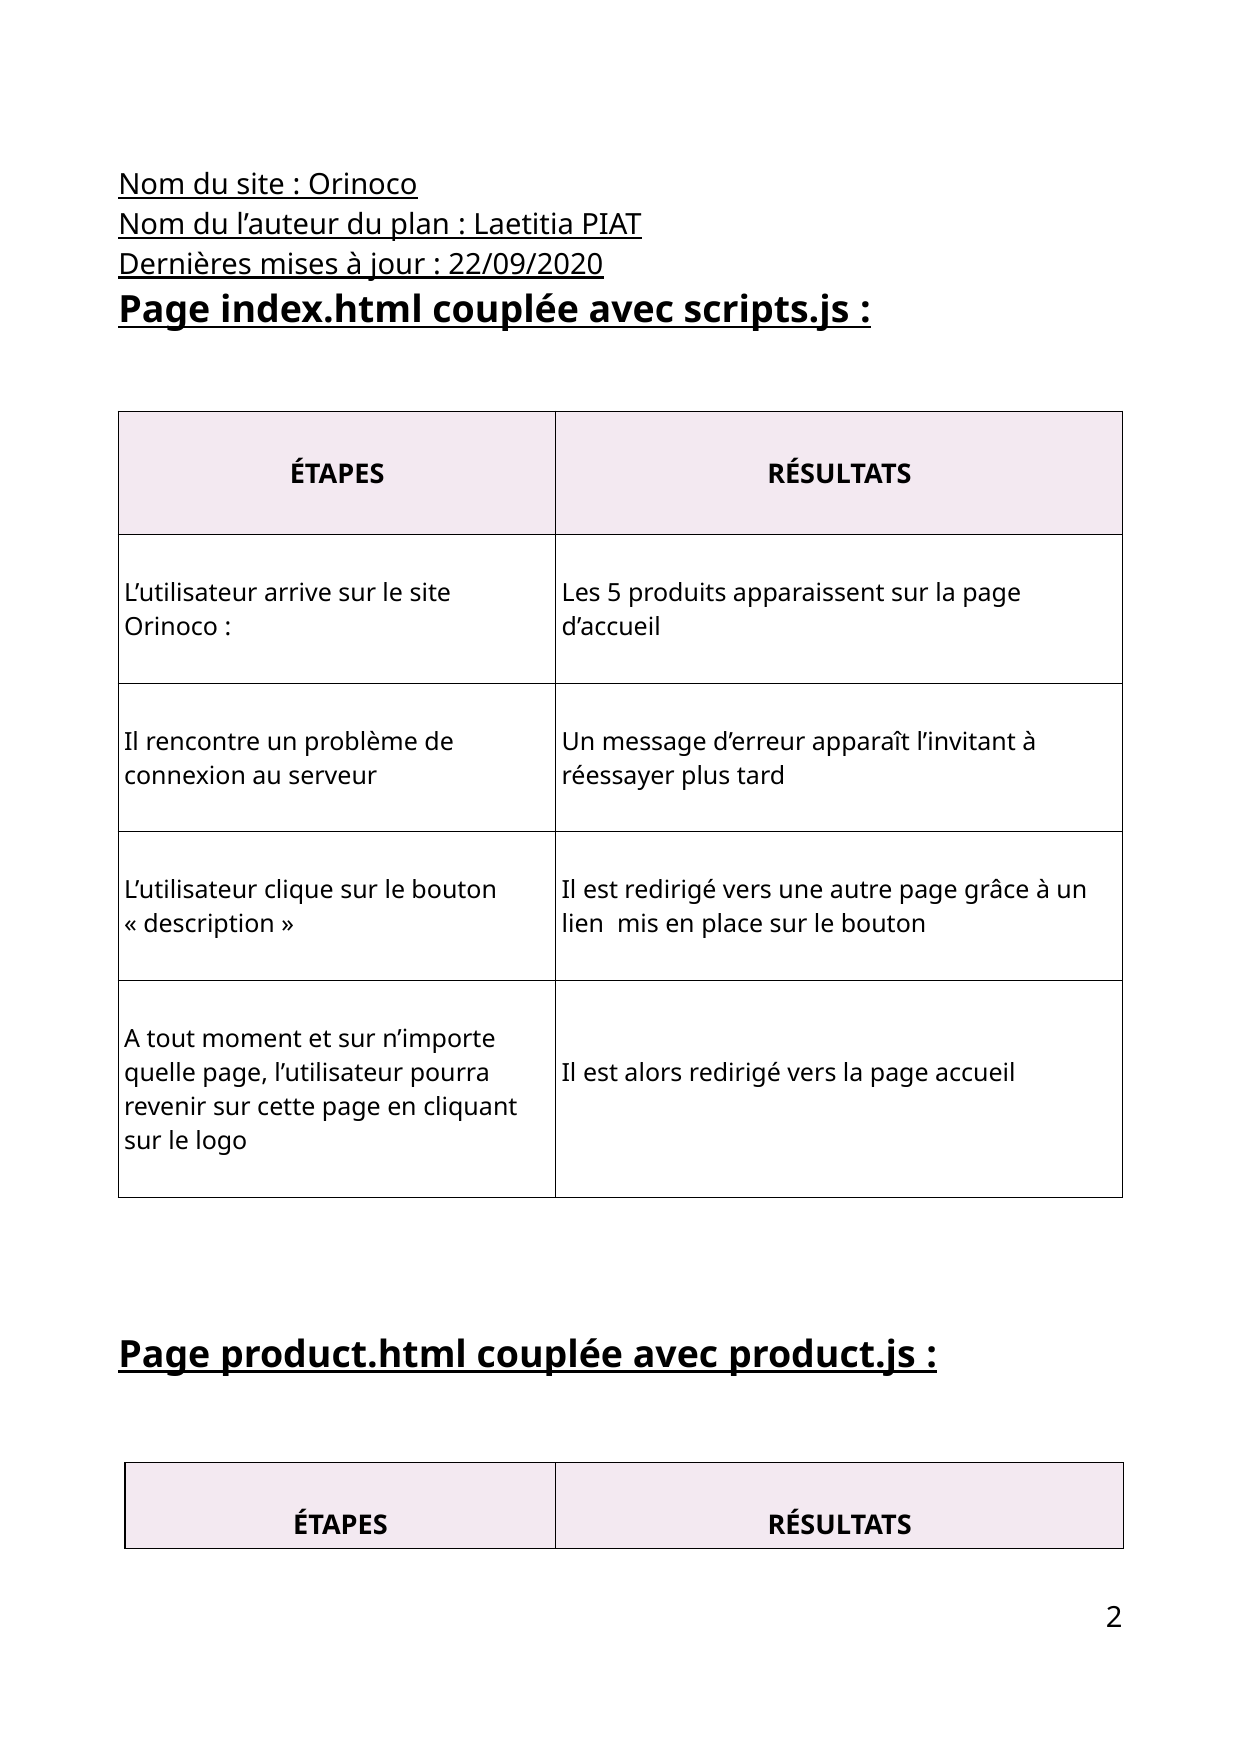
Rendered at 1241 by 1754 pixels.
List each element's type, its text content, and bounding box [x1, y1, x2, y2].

table_header ÉTAPES [126, 1463, 555, 1548]
text Nom du site : Orinoco [118, 163, 1122, 203]
table_cell L’utilisateur arrive sur le site Orinoco : [119, 535, 555, 682]
table_header ÉTAPES [119, 412, 555, 534]
table_cell Les 5 produits apparaissent sur la page d’accueil [556, 535, 1122, 682]
text Nom du l’auteur du plan : Laetitia PIAT [118, 203, 1122, 243]
table_cell Il est redirigé vers une autre page grâce à un lien mis en place sur le bouton [556, 832, 1122, 980]
table_cell L’utilisateur clique sur le bouton « description » [119, 832, 555, 980]
table_cell Il rencontre un problème de connexion au serveur [119, 684, 555, 831]
text Dernières mises à jour : 22/09/2020 [118, 243, 1122, 283]
table_cell Il est alors redirigé vers la page accueil [556, 981, 1122, 1197]
table_cell A tout moment et sur n’importe quelle page, l’utilisateur pourra revenir sur cette page en cliquant sur le logo [119, 981, 555, 1197]
text Page index.html couplée avec scripts.js : [118, 283, 1122, 334]
text Page product.html couplée avec product.js : [118, 1327, 1122, 1378]
table_header RÉSULTATS [556, 412, 1122, 534]
table_cell Un message d’erreur apparaît l’invitant à réessayer plus tard [556, 684, 1122, 831]
table_header RÉSULTATS [556, 1463, 1123, 1548]
